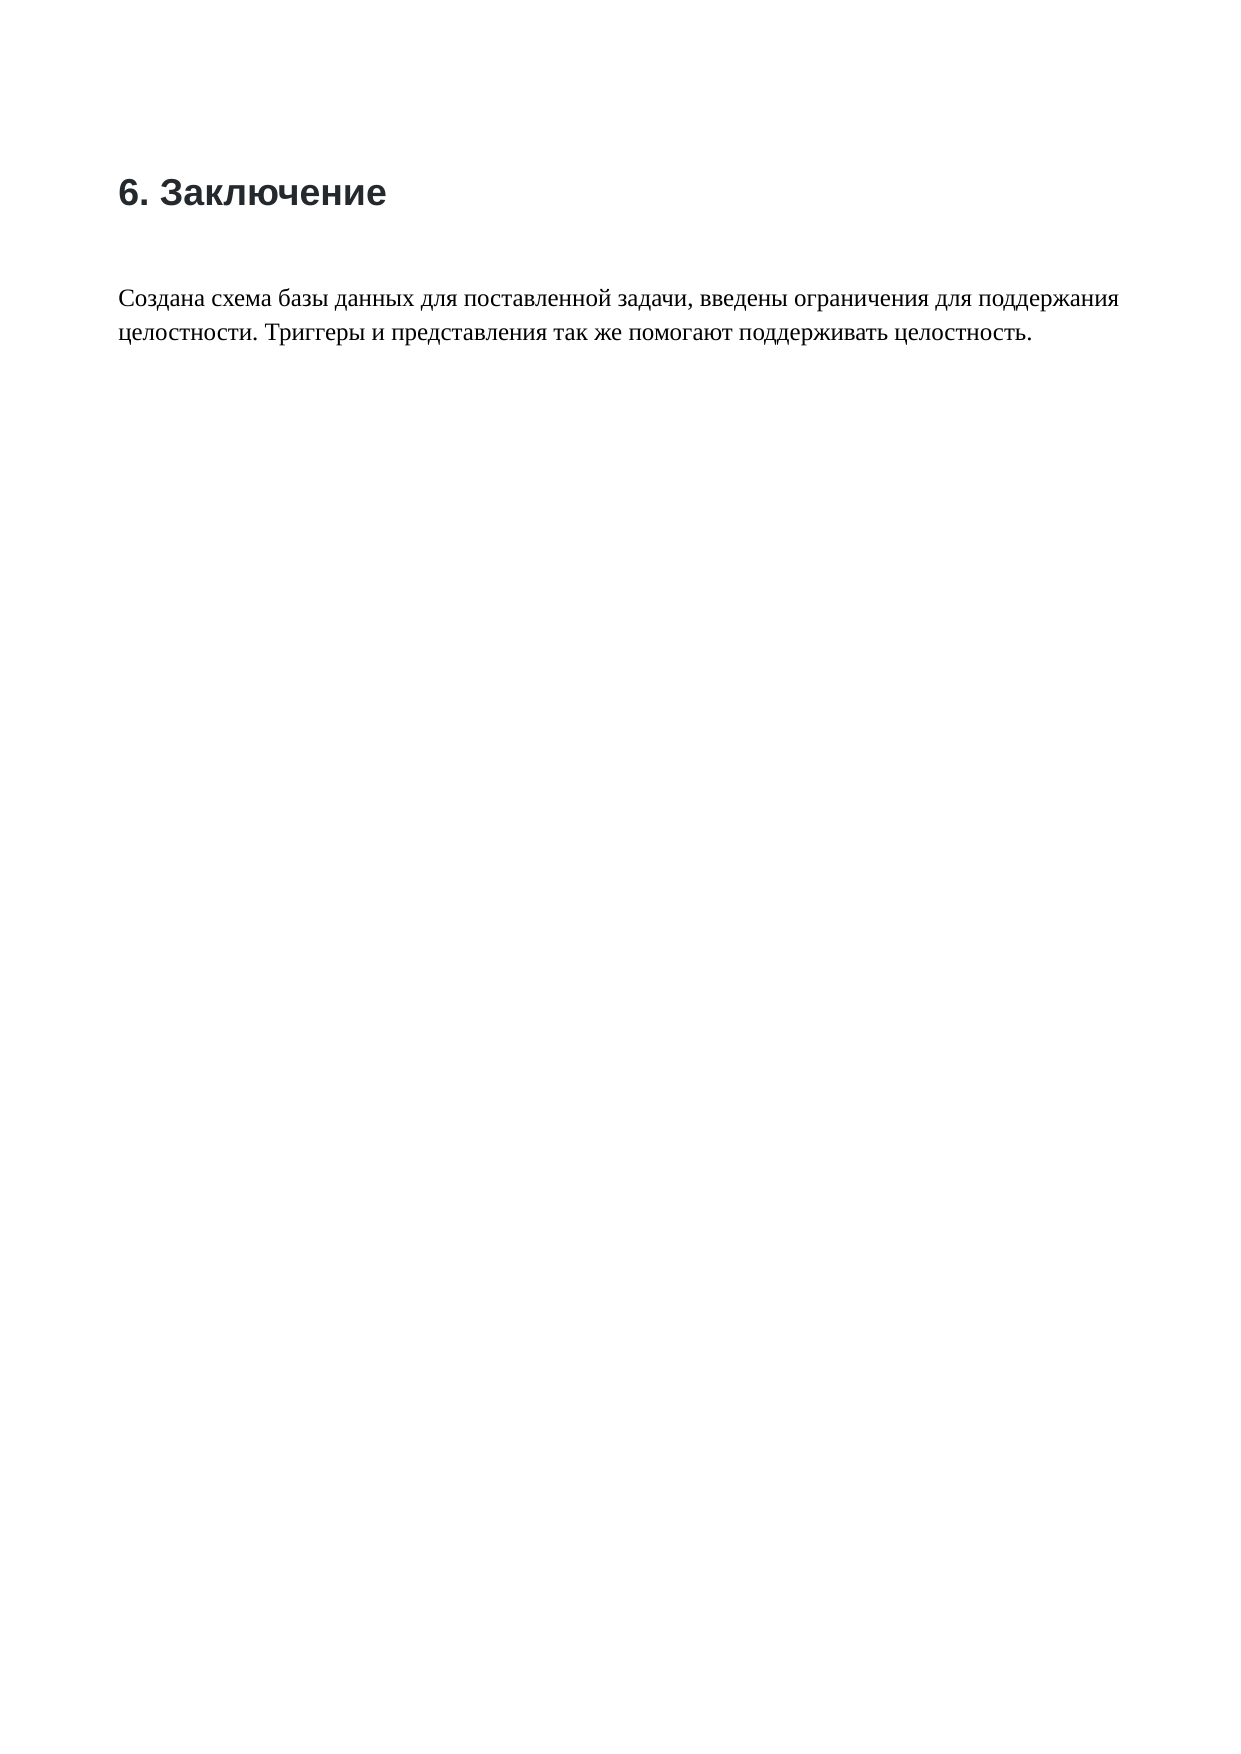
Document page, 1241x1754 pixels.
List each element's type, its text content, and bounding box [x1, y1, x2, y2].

text Создана схема базы данных для поставленной задачи, введены ограничения для поддержания целостности. Триггеры и представления так же помогают поддерживать целостность. [118, 283, 1122, 345]
subtitle 6. Заключение [118, 170, 1122, 213]
